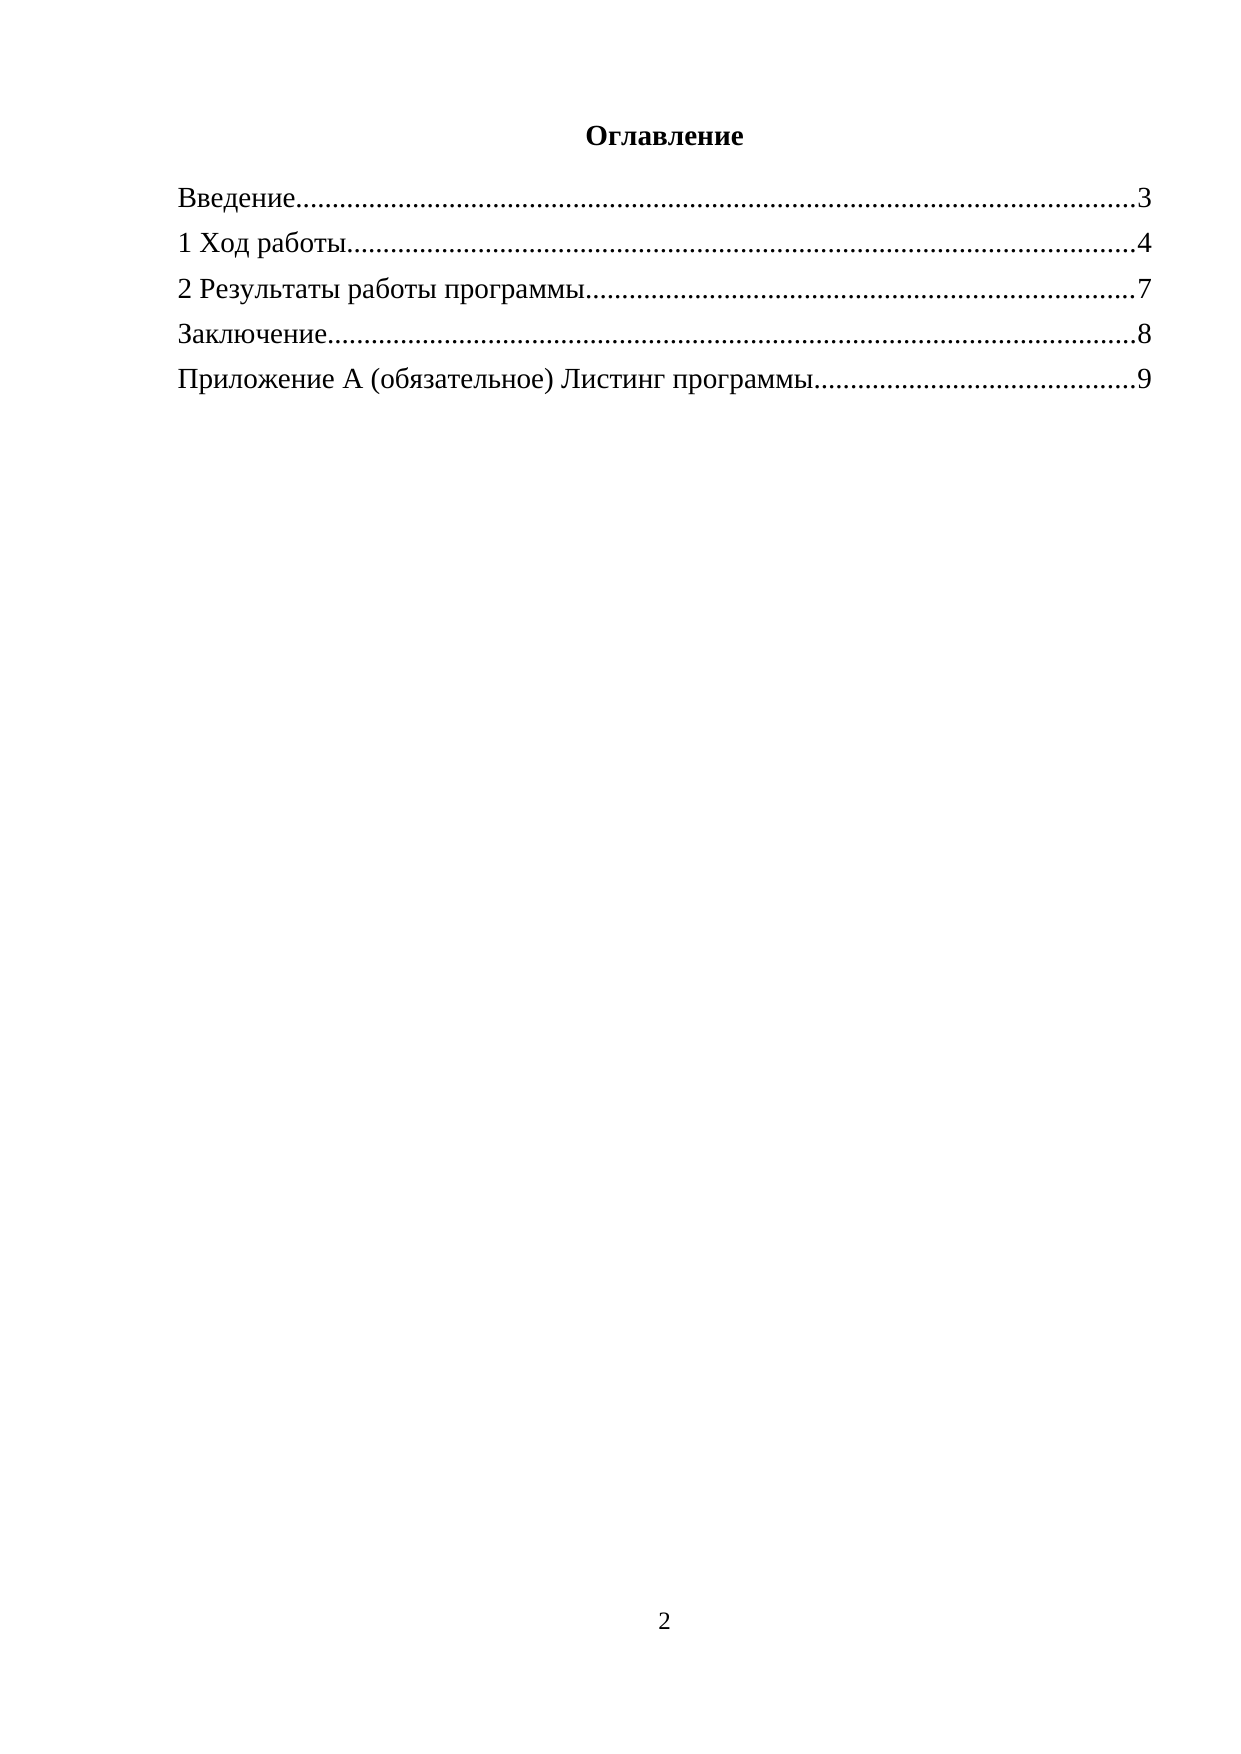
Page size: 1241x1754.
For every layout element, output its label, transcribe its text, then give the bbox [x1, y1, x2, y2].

text Заключение 8 [177, 316, 1152, 350]
text 2 Результаты работы программы 7 [177, 271, 1152, 304]
text 1 Ход работы 4 [177, 226, 1152, 259]
subtitle Оглавление [177, 118, 1152, 152]
text Приложение А (обязательное) Листинг программы 9 [177, 361, 1152, 395]
text Введение 3 [177, 180, 1152, 214]
